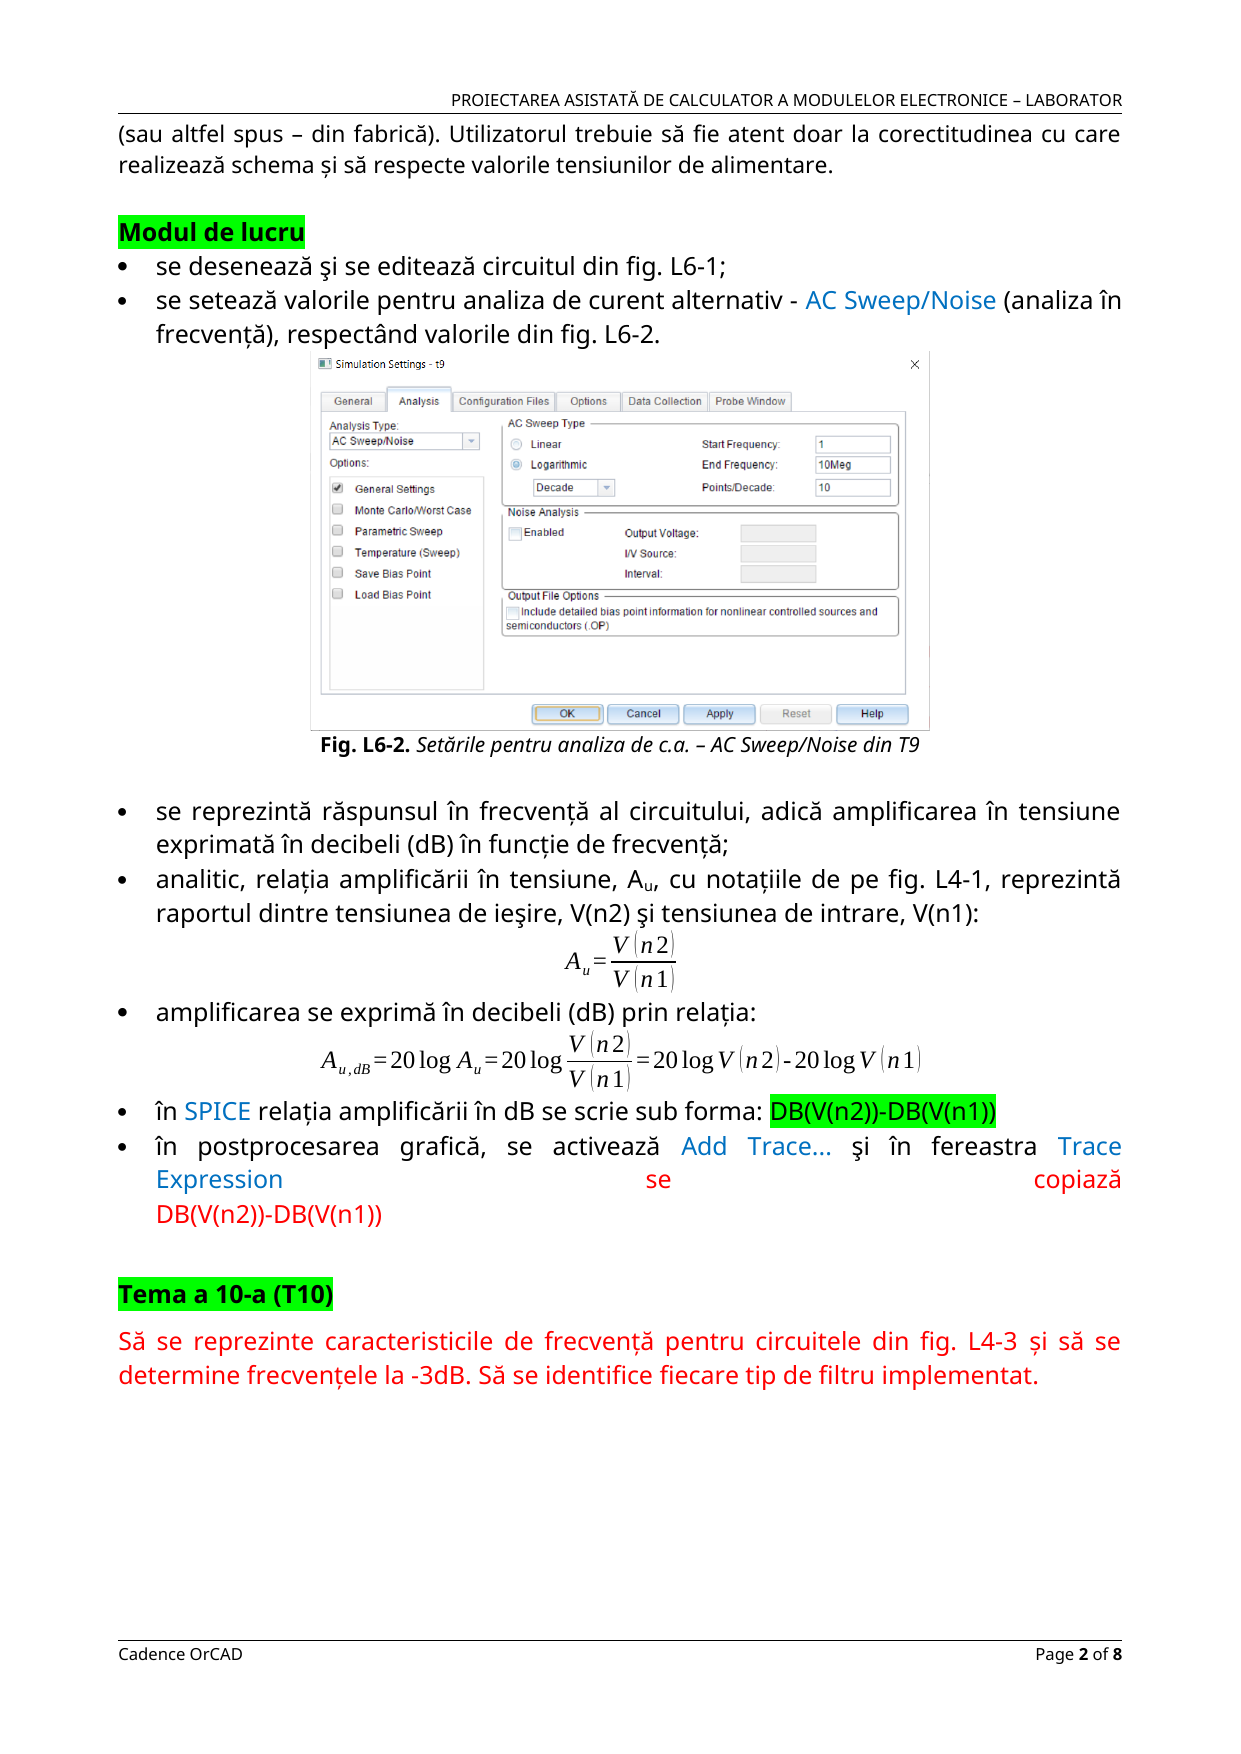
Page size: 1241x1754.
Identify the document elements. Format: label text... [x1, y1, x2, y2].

list analitic, relația amplificării în tensiune, Au, cu notațiile de pe fig. L4-1, reprezintă raportul dintre tensiunea de ieşire, V(n2) şi tensiunea de intrare, V(n1): [118, 861, 1122, 929]
picture [310, 351, 930, 731]
list se setează valorile pentru analiza de curent alternativ - AC Sweep/Noise (analiza în frecvență), respectând valorile din fig. L6-2. [118, 283, 1122, 351]
text Modul de lucru [118, 215, 1122, 249]
text Tema a 10-a (T10) [118, 1277, 1122, 1311]
list se desenează şi se editează circuitul din fig. L6-1; [118, 249, 1122, 283]
text Fig. L6-2. Setările pentru analiza de c.a. – AC Sweep/Noise din T9 [118, 731, 1122, 759]
list amplificarea se exprimă în decibeli (dB) prin relația: [118, 995, 1122, 1029]
list în SPICE relația amplificării în dB se scrie sub forma: DB(V(n2))-DB(V(n1)) [118, 1094, 1122, 1128]
text Să se reprezinte caracteristicile de frecvență pentru circuitele din fig. L4-3 și să se determine frecvențele la -3dB. Să se identifice fiecare tip de filtru implementat. [118, 1323, 1122, 1392]
text (sau altfel spus – din fabrică). Utilizatorul trebuie să fie atent doar la corectitudinea cu care realizează schema şi să respecte valorile tensiunilor de alimentare. [118, 118, 1122, 181]
list în postprocesarea grafică, se activează Add Trace... şi în fereastra Trace Expression se copiază DB(V(n2))-DB(V(n1)) [118, 1128, 1122, 1230]
list se reprezintă răspunsul în frecvență al circuitului, adică amplificarea în tensiune exprimată în decibeli (dB) în funcție de frecvență; [118, 793, 1122, 861]
